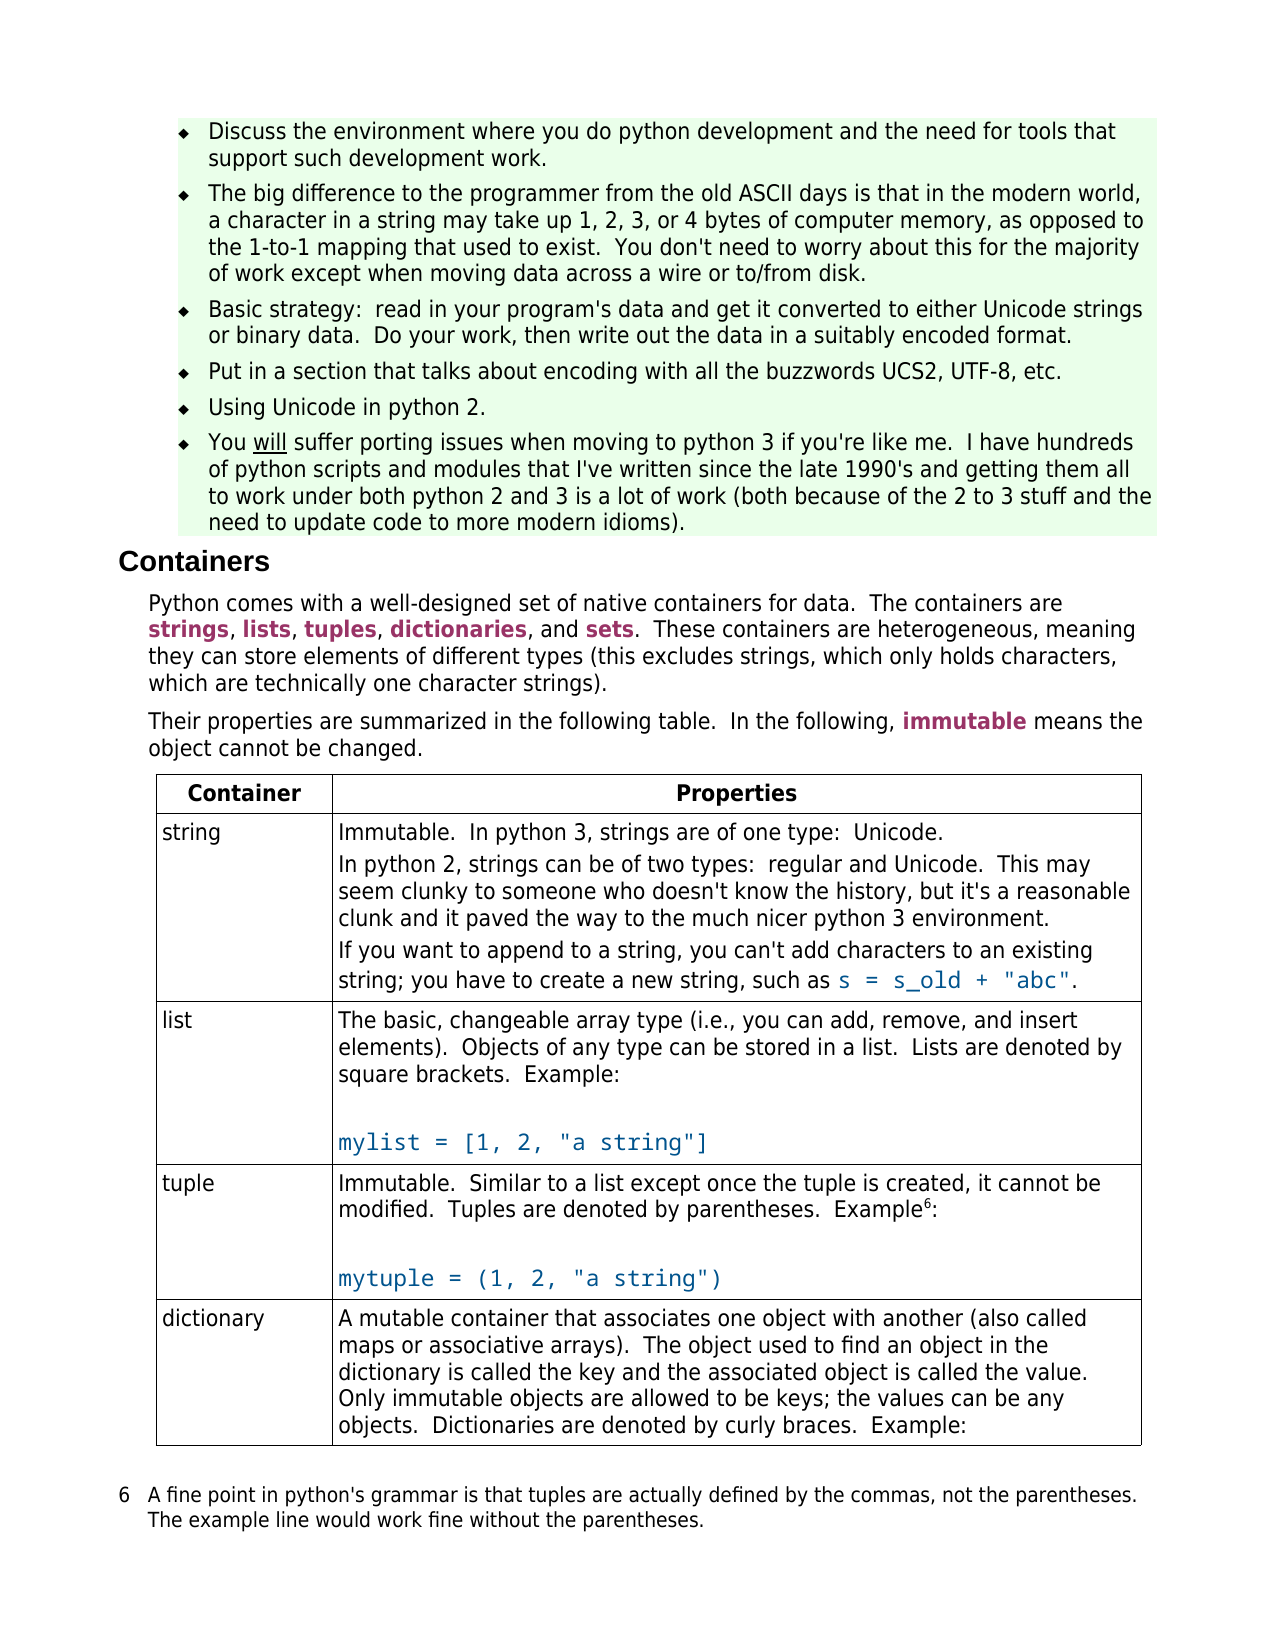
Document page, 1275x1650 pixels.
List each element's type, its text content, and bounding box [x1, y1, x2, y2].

list You will suffer porting issues when moving to python 3 if you're like me. I have hundreds of python scripts and modules that I've written since the late 1990's and getting them all to work under both python 2 and 3 is a lot of work (both because of the 2 to 3 stuff and the need to update code to more modern idioms). [178, 429, 1157, 536]
table_cell Immutable. Similar to a list except once the tuple is created, it cannot be modified. Tuples are denoted by parentheses. Example: mytuple = (1, 2, "a string") [333, 1165, 1141, 1299]
list The big difference to the programmer from the old ASCII days is that in the modern world, a character in a string may take up 1, 2, 3, or 4 bytes of computer memory, as opposed to the 1-to-1 mapping that used to exist. You don't need to worry about this for the majority of work except when moving data across a wire or to/from disk. [178, 180, 1157, 287]
list Put in a section that talks about encoding with all the buzzwords UCS2, UTF-8, etc. [178, 358, 1157, 385]
table_header Properties [333, 775, 1141, 813]
table_cell tuple [157, 1165, 332, 1299]
table_cell dictionary [157, 1300, 332, 1445]
table_cell list [157, 1002, 332, 1164]
table_cell Immutable. In python 3, strings are of one type: Unicode. In python 2, strings can be of two types: regular and Unicode. This may seem clunky to someone who doesn't know the history, but it's a reasonable clunk and it paved the way to the much nicer python 3 environment. If you want to append to a string, you can't add characters to an existing string; you have to create a new string, such as s = s_old + "abc". [333, 814, 1141, 1001]
subtitle Containers [118, 545, 1157, 578]
list Basic strategy: read in your program's data and get it converted to either Unicode strings or binary data. Do your work, then write out the data in a suitably encoded format. [178, 296, 1157, 349]
text Their properties are summarized in the following table. In the following, immutable means the object cannot be changed. [148, 708, 1157, 762]
text Python comes with a well-designed set of native containers for data. The containers are strings, lists, tuples, dictionaries, and sets. These containers are heterogeneous, meaning they can store elements of different types (this excludes strings, which only holds characters, which are technically one character strings). [148, 590, 1157, 696]
list Using Unicode in python 2. [178, 394, 1157, 421]
table_cell A mutable container that associates one object with another (also called maps or associative arrays). The object used to find an object in the dictionary is called the key and the associated object is called the value. Only immutable objects are allowed to be keys; the values can be any objects. Dictionaries are denoted by curly braces. Example: [333, 1300, 1141, 1445]
list Discuss the environment where you do python development and the need for tools that support such development work. [178, 118, 1157, 171]
table_cell string [157, 814, 332, 1001]
table_header Container [157, 775, 332, 813]
table_cell The basic, changeable array type (i.e., you can add, remove, and insert elements). Objects of any type can be stored in a list. Lists are denoted by square brackets. Example: mylist = [1, 2, "a string"] [333, 1002, 1141, 1164]
